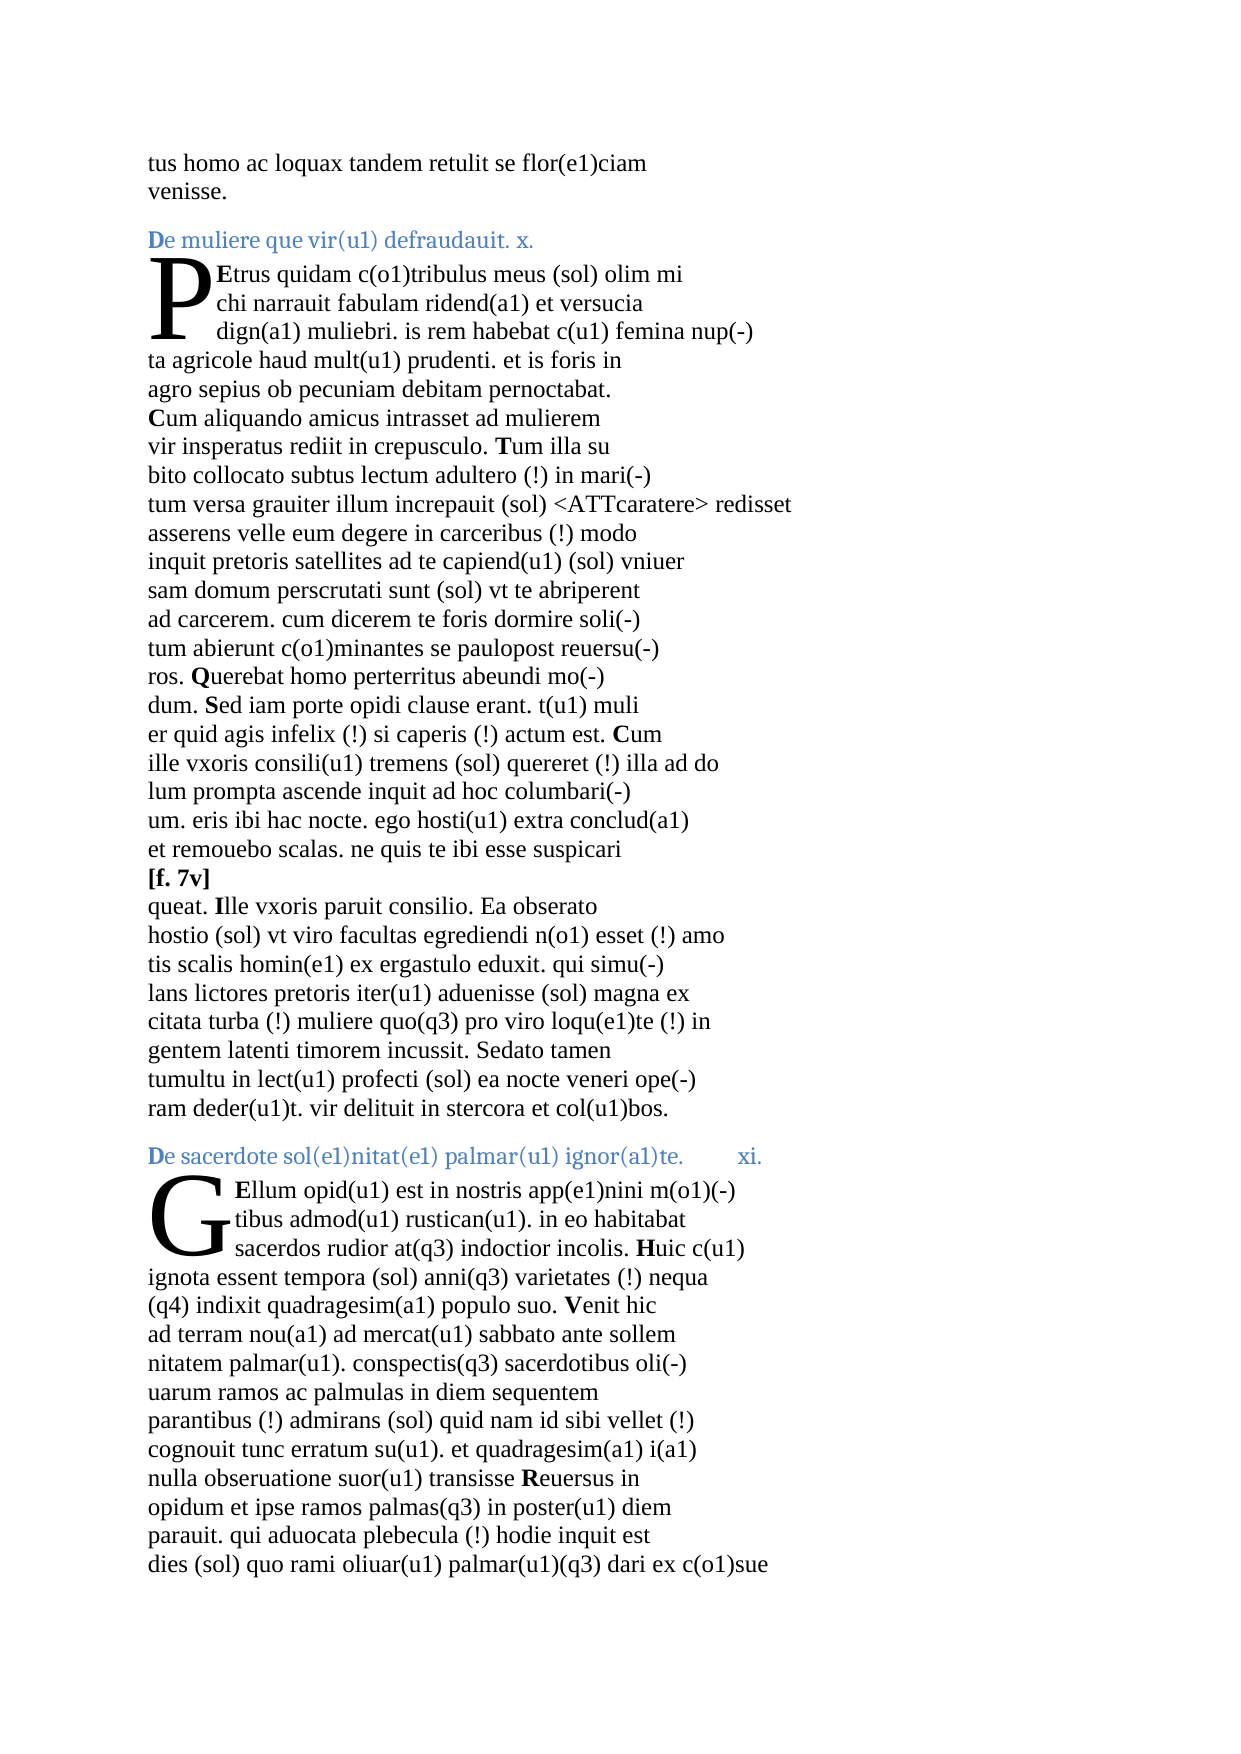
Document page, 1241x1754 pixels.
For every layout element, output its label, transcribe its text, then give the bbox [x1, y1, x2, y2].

text PEtrus quidam c(o1)tribulus meus (sol) olim mi chi narrauit fabulam ridend(a1) et versucia dign(a1) muliebri. is rem habebat c(u1) femina nup(-) ta agricole haud mult(u1) prudenti. et is foris in agro sepius ob pecuniam debitam pernoctabat. Cum aliquando amicus intrasset ad mulierem vir insperatus rediit in crepusculo. Tum illa su bito collocato subtus lectum adultero (!) in mari(-) tum versa grauiter illum increpauit (sol) <ATTcaratere> redisset asserens velle eum degere in carceribus (!) modo inquit pretoris satellites ad te capiend(u1) (sol) vniuer sam domum perscrutati sunt (sol) vt te abriperent ad carcerem. cum dicerem te foris dormire soli(-) tum abierunt c(o1)minantes se paulopost reuersu(-) ros. Querebat homo perterritus abeundi mo(-) dum. Sed iam porte opidi clause erant. t(u1) muli er quid agis infelix (!) si caperis (!) actum est. Cum ille vxoris consili(u1) tremens (sol) quereret (!) illa ad do lum prompta ascende inquit ad hoc columbari(-) um. eris ibi hac nocte. ego hosti(u1) extra conclud(a1) et remouebo scalas. ne quis te ibi esse suspicari [f. 7v] queat. Ille vxoris paruit consilio. Ea obserato hostio (sol) vt viro facultas egrediendi n(o1) esset (!) amo tis scalis homin(e1) ex ergastulo eduxit. qui simu(-) lans lictores pretoris iter(u1) aduenisse (sol) magna ex citata turba (!) muliere quo(q3) pro viro loqu(e1)te (!) in gentem latenti timorem incussit. Sedato tamen tumultu in lect(u1) profecti (sol) ea nocte veneri ope(-) ram deder(u1)t. vir delituit in stercora et col(u1)bos. [148, 259, 1093, 1121]
subtitle De muliere que vir(u1) defraudauit. x. [148, 226, 1093, 255]
subtitle De sacerdote sol(e1)nitat(e1) palmar(u1) ignor(a1)te. xi. [148, 1142, 1093, 1171]
text GEllum opid(u1) est in nostris app(e1)nini m(o1)(-) tibus admod(u1) rustican(u1). in eo habitabat sacerdos rudior at(q3) indoctior incolis. Huic c(u1) ignota essent tempora (sol) anni(q3) varietates (!) nequa (q4) indixit quadragesim(a1) populo suo. Venit hic ad terram nou(a1) ad mercat(u1) sabbato ante sollem nitatem palmar(u1). conspectis(q3) sacerdotibus oli(-) uarum ramos ac palmulas in diem sequentem parantibus (!) admirans (sol) quid nam id sibi vellet (!) cognouit tunc erratum su(u1). et quadragesim(a1) i(a1) nulla obseruatione suor(u1) transisse Reuersus in opidum et ipse ramos palmas(q3) in poster(u1) diem parauit. qui aduocata plebecula (!) hodie inquit est dies (sol) quo rami oliuar(u1) palmar(u1)(q3) dari ex c(o1)sue [148, 1175, 1093, 1578]
text QVid(a1) iturus florenci(a1) pretor (sol) qua die vr(-) bem introiit (sol) habuit de more in maiori t(e1) plo cor(a1) prioribus ciuitatis sermon(e1) long(u1) sane et molest(u1). n(a1) ordiri in su(a1) c(o1)mendacion(e1) cepit se fuisse antea rome senator(e1). vbi quicquid ab se item(q3) ab reliquis in su(a1) laud(e1) honorem(q3) dict(u1) factumue extiterat (sol) prolixo sermone explicauit. Exit(u1) deinceps ex vrbe comitat(u1)(q3) rec(e1)suit. pri(-) mo die sutri(u1) c(o1)tulisse se dixit. et que ibi a se ac(-) ta er(a1)t singulat(i1) (sol) t(u1) dietim quo (i1) loco hospicioue fuisset (sol) ac quicquid ab eo gest(u1) qua(q3) de re esset narrauit. plures hore hac in or(o1)ne transier(a1)t. et nond(u1) peruenerat senas. c(u1) omnibus sermonis odiosi longitudo infensa esset (sol) ne(q3) finis fieret dic(e1)di (Videretur a(u1)t ille vniuers(u1) di(e1) in his fa bulis c(o1)s(u1)pturus) c(u1) i(a1) nox approp(i1)quaret (!) t(u1) vnus ex ast(a1)tibus iocab(u1)dus ad aur(e1) pretoris ac cedens (sol) domine inquit hora i(a1) tarda est (sol) festine(-) tis iter oportet. n(a1) nisi hodie florenti(a1) [f. 7r] intraueri(-$)tis (!) c(u1) hodiernus dies sit vobis c(o1)stitutus ad ve niend(u1) (!) offici(u1) hoc amittetis. hoc intellecto stul tus homo ac loquax tandem retulit se flor(e1)ciam venisse. [148, 148, 1093, 205]
